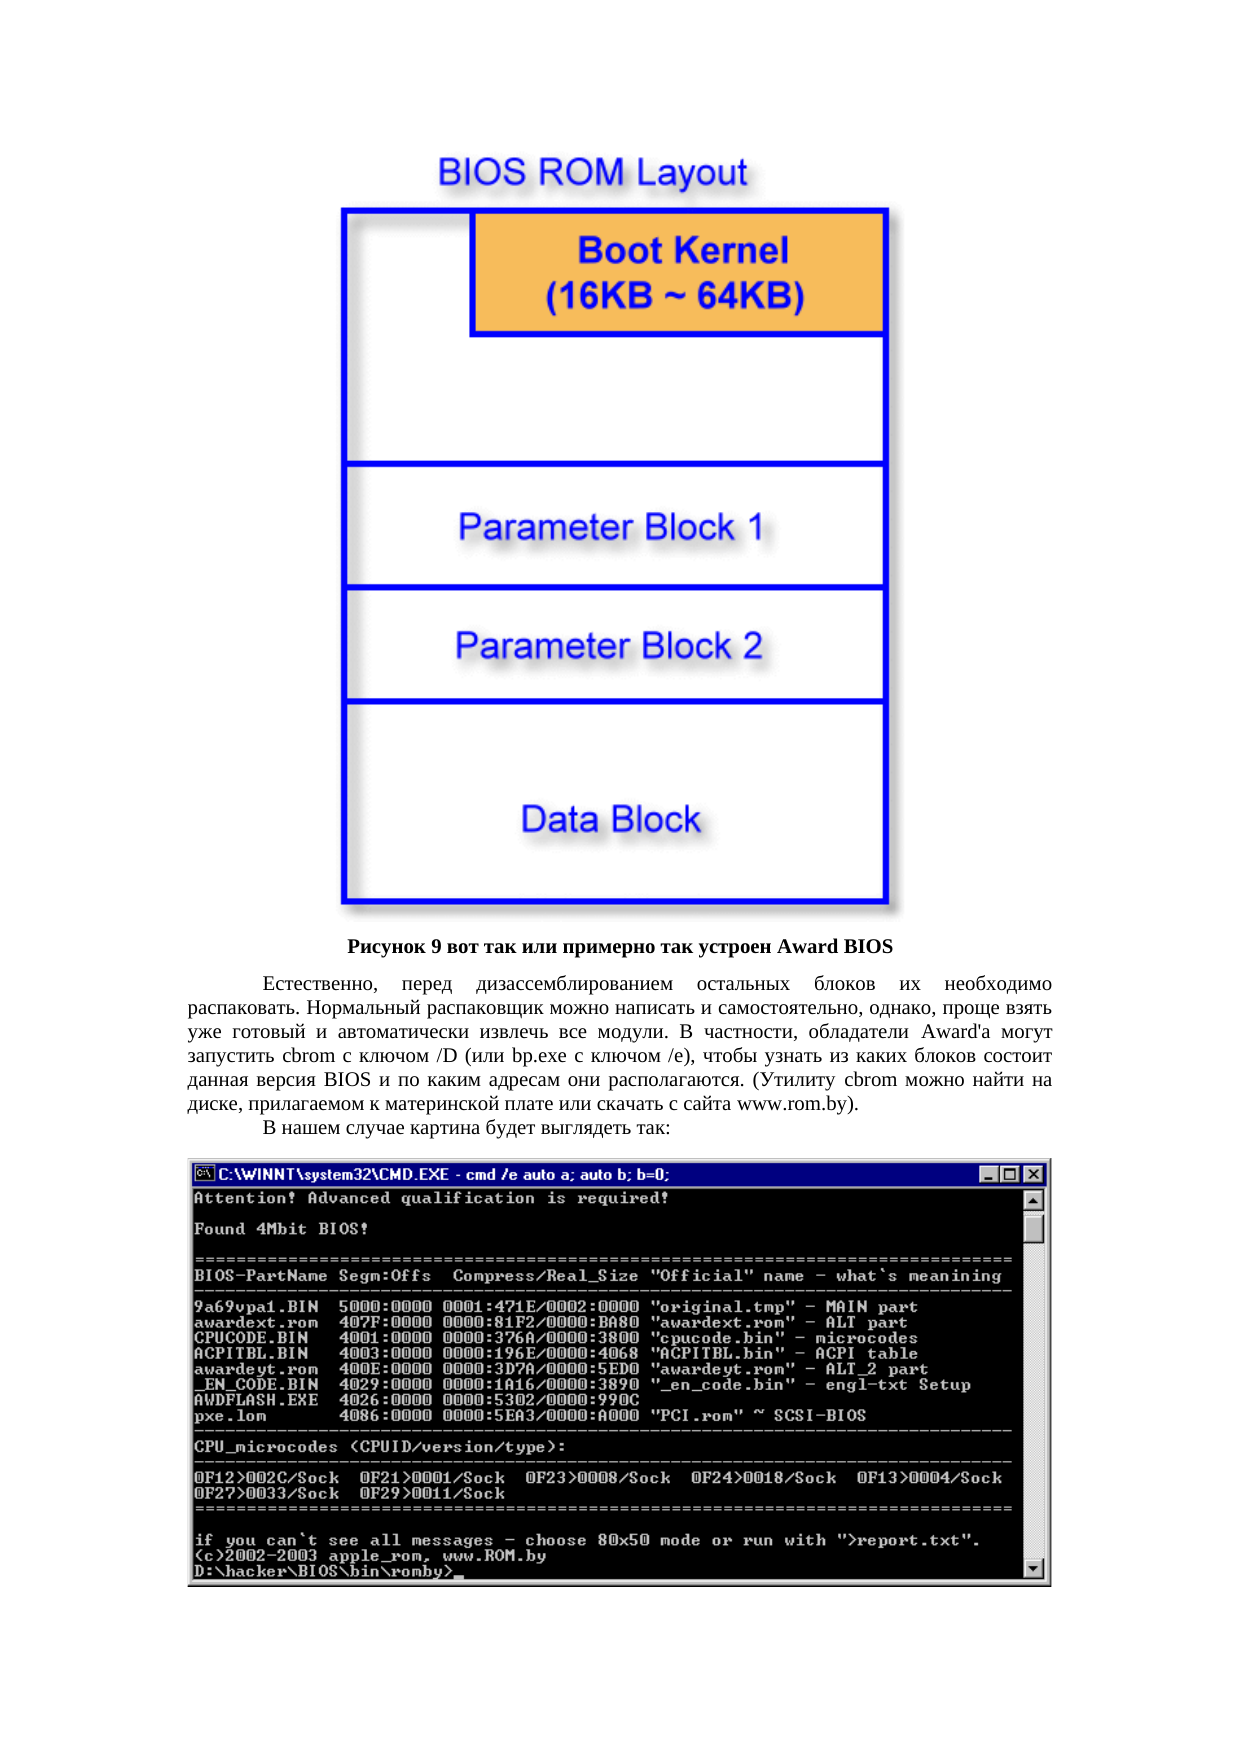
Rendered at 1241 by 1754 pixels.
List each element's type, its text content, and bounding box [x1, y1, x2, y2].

text Естественно, перед дизассемблированием остальных блоков их необходимо распаковать. Нормальный распаковщик можно написать и самостоятельно, однако, проще взять уже готовый и автоматически извлечь все модули. В частности, обладатели Award'а могут запустить cbrom с ключом /D (или bp.exe с ключом /e), чтобы узнать из каких блоков состоит данная версия BIOS и по каким адресам они располагаются. (Утилиту cbrom можно найти на диске, прилагаемом к материнской плате или скачать с сайта www.rom.by). [187, 971, 1053, 1115]
text Рисунок 9 вот так или примерно так устроен Award BIOS [187, 934, 1053, 958]
picture [335, 150, 905, 922]
text В нашем случае картина будет выглядеть так: [187, 1115, 1053, 1139]
picture [187, 1158, 1052, 1587]
